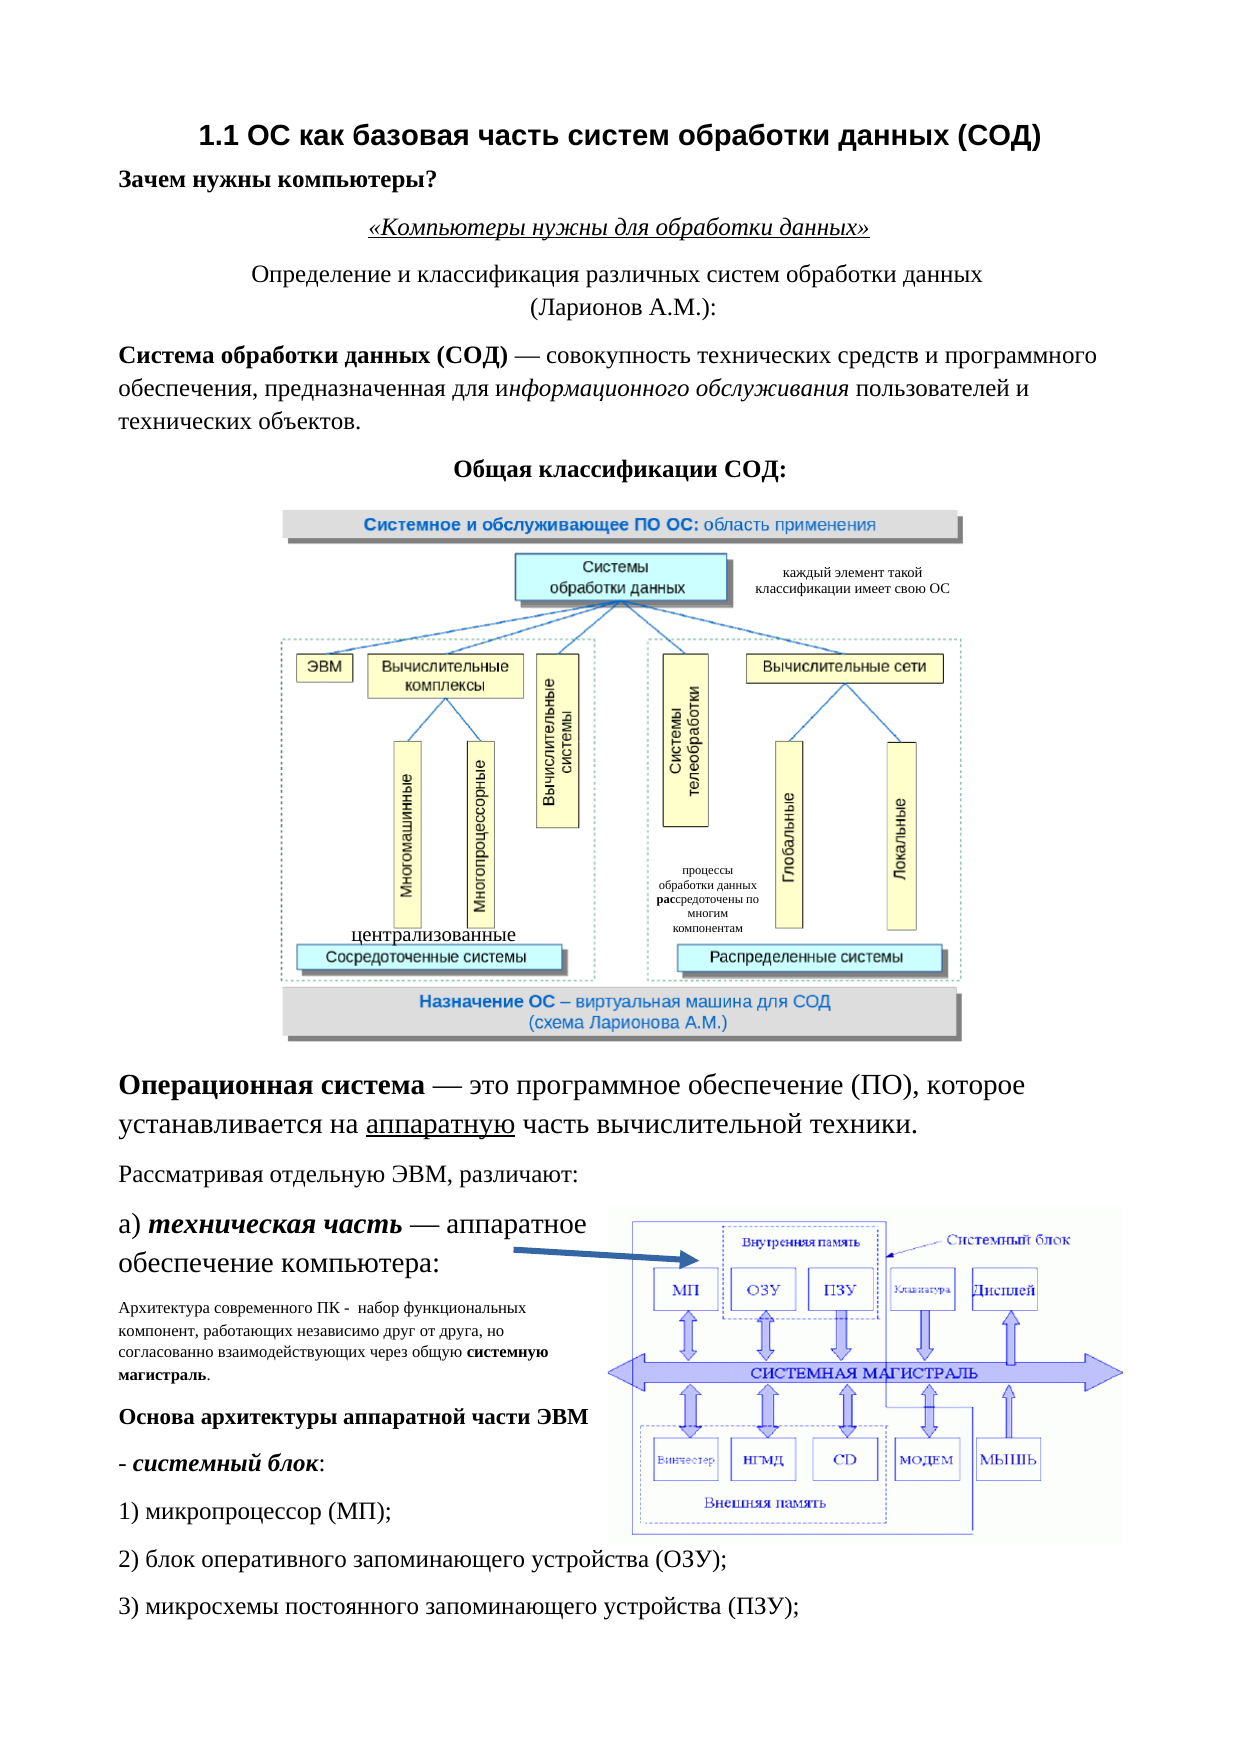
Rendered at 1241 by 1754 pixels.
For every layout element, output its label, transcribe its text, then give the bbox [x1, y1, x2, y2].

text «Компьютеры нужны для обработки данных» [118, 212, 1122, 241]
text Определение и классификация различных систем обработки данных (Ларионов А.М.): [118, 259, 1122, 321]
text Система обработки данных (СОД) — совокупность технических средств и программного обеспечения, предназначенная для информационного обслуживания пользователей и технических объектов. [118, 340, 1122, 435]
text а) техническая часть — аппаратное обеспечение компьютера: [118, 1207, 595, 1279]
picture [269, 501, 972, 1044]
text Основа архитектуры аппаратной части ЭВМ [118, 1401, 595, 1429]
text 1) микропроцессор (МП); [118, 1496, 595, 1525]
picture [595, 1207, 1132, 1544]
subtitle 1.1 ОС как базовая часть систем обработки данных (СОД) [118, 118, 1122, 152]
text Общая классификации СОД: [118, 454, 1122, 482]
text 2) блок оперативного запоминающего устройства (ОЗУ); [118, 1544, 1122, 1572]
text Зачем нужны компьютеры? [118, 164, 1122, 193]
text Операционная система — это программное обеспечение (ПО), которое устанавливается на аппаратную часть вычислительной техники. [118, 1067, 1122, 1139]
text Рассматривая отдельную ЭВМ, различают: [118, 1159, 1122, 1188]
text 3) микросхемы постоянного запоминающего устройства (ПЗУ); [118, 1591, 1122, 1620]
text Архитектура современного ПК - набор функциональных компонент, работающих независимо друг от друга, но согласованно взаимодействующих через общую системную магистраль. [118, 1298, 595, 1383]
text - системный блок: [118, 1448, 595, 1477]
